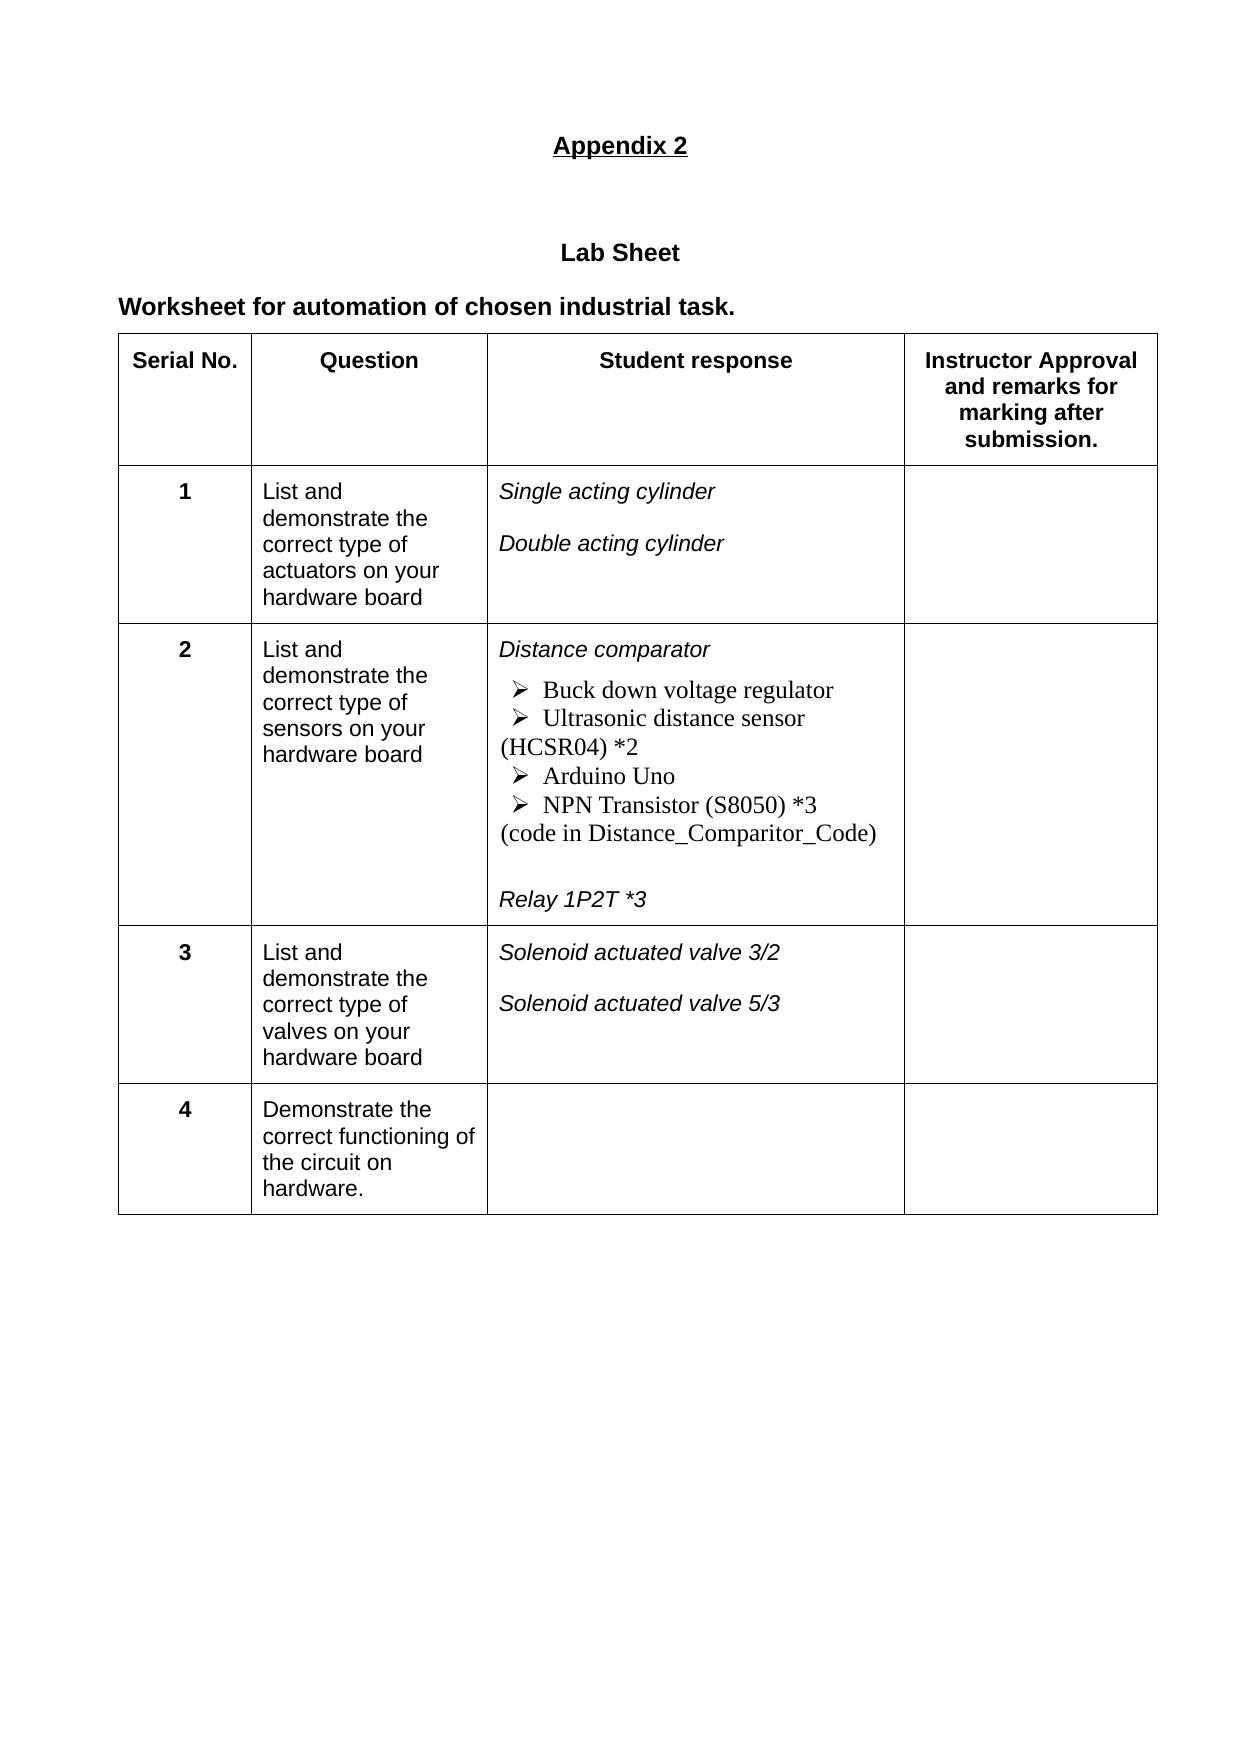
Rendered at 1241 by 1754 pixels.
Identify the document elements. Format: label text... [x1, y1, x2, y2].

table_cell List and demonstrate the correct type of actuators on your hardware board [252, 466, 487, 622]
table_cell 2 [119, 624, 251, 925]
table_cell 3 [119, 926, 251, 1083]
table_cell List and demonstrate the correct type of valves on your hardware board [252, 926, 487, 1083]
table_header Student response [488, 334, 904, 464]
table_header Instructor Approval and remarks for marking after submission. [905, 334, 1157, 464]
text Lab Sheet [118, 238, 1122, 267]
table_cell 4 [119, 1084, 251, 1214]
table_cell [488, 1084, 904, 1214]
text Worksheet for automation of chosen industrial task. [118, 292, 1122, 321]
table_cell [905, 624, 1157, 925]
table_header Question [252, 334, 487, 464]
table_header Serial No. [119, 334, 251, 464]
table_cell [905, 466, 1157, 622]
text Appendix 2 [118, 131, 1122, 159]
table_cell List and demonstrate the correct type of sensors on your hardware board [252, 624, 487, 925]
table_cell [905, 1084, 1157, 1214]
table_cell Demonstrate the correct functioning of the circuit on hardware. [252, 1084, 487, 1214]
table_cell Solenoid actuated valve 3/2 Solenoid actuated valve 5/3 [488, 926, 904, 1083]
table_cell 1 [119, 466, 251, 622]
table_cell Single acting cylinder Double acting cylinder [488, 466, 904, 622]
table_cell Distance comparator Buck down voltage regulator Ultrasonic distance sensor (HCSR04) *2 Arduino Uno NPN Transistor (S8050) *3 (code in Distance_Comparitor_Code) Relay 1P2T *3 [488, 624, 904, 925]
table_cell [905, 926, 1157, 1083]
